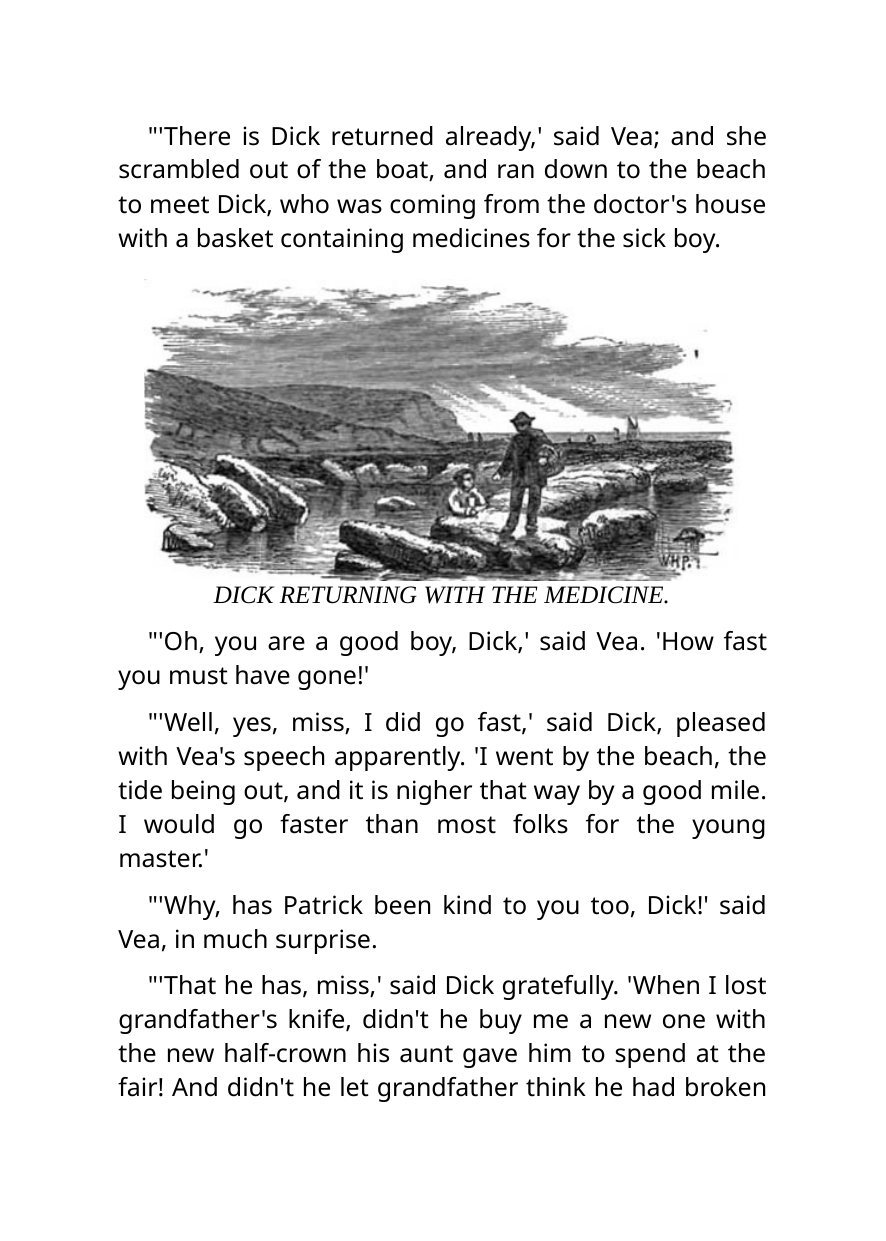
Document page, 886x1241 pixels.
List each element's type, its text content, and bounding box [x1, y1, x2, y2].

text "'Why, has Patrick been kind to you too, Dick!' said Vea, in much surprise. [118, 887, 768, 955]
picture [144, 279, 742, 581]
text "'There is Dick returned already,' said Vea; and she scrambled out of the boat, and ran down to the beach to meet Dick, who was coming from the doctor's house with a basket containing medicines for the sick boy. [118, 118, 768, 254]
text DICK RETURNING WITH THE MEDICINE. [144, 581, 742, 609]
text "'Oh, you are a good boy, Dick,' said Vea. 'How fast you must have gone!' [118, 267, 768, 692]
text "'That he has, miss,' said Dick gratefully. 'When I lost grandfather's knife, didn't he buy me a new one with the new half-crown his aunt gave him to spend at the fair! And didn't he let grandfather think he had broken [118, 968, 768, 1104]
text "'Well, yes, miss, I did go fast,' said Dick, pleased with Vea's speech apparently. 'I went by the beach, the tide being out, and it is nigher that way by a good mile. I would go faster than most folks for the young master.' [118, 704, 768, 875]
